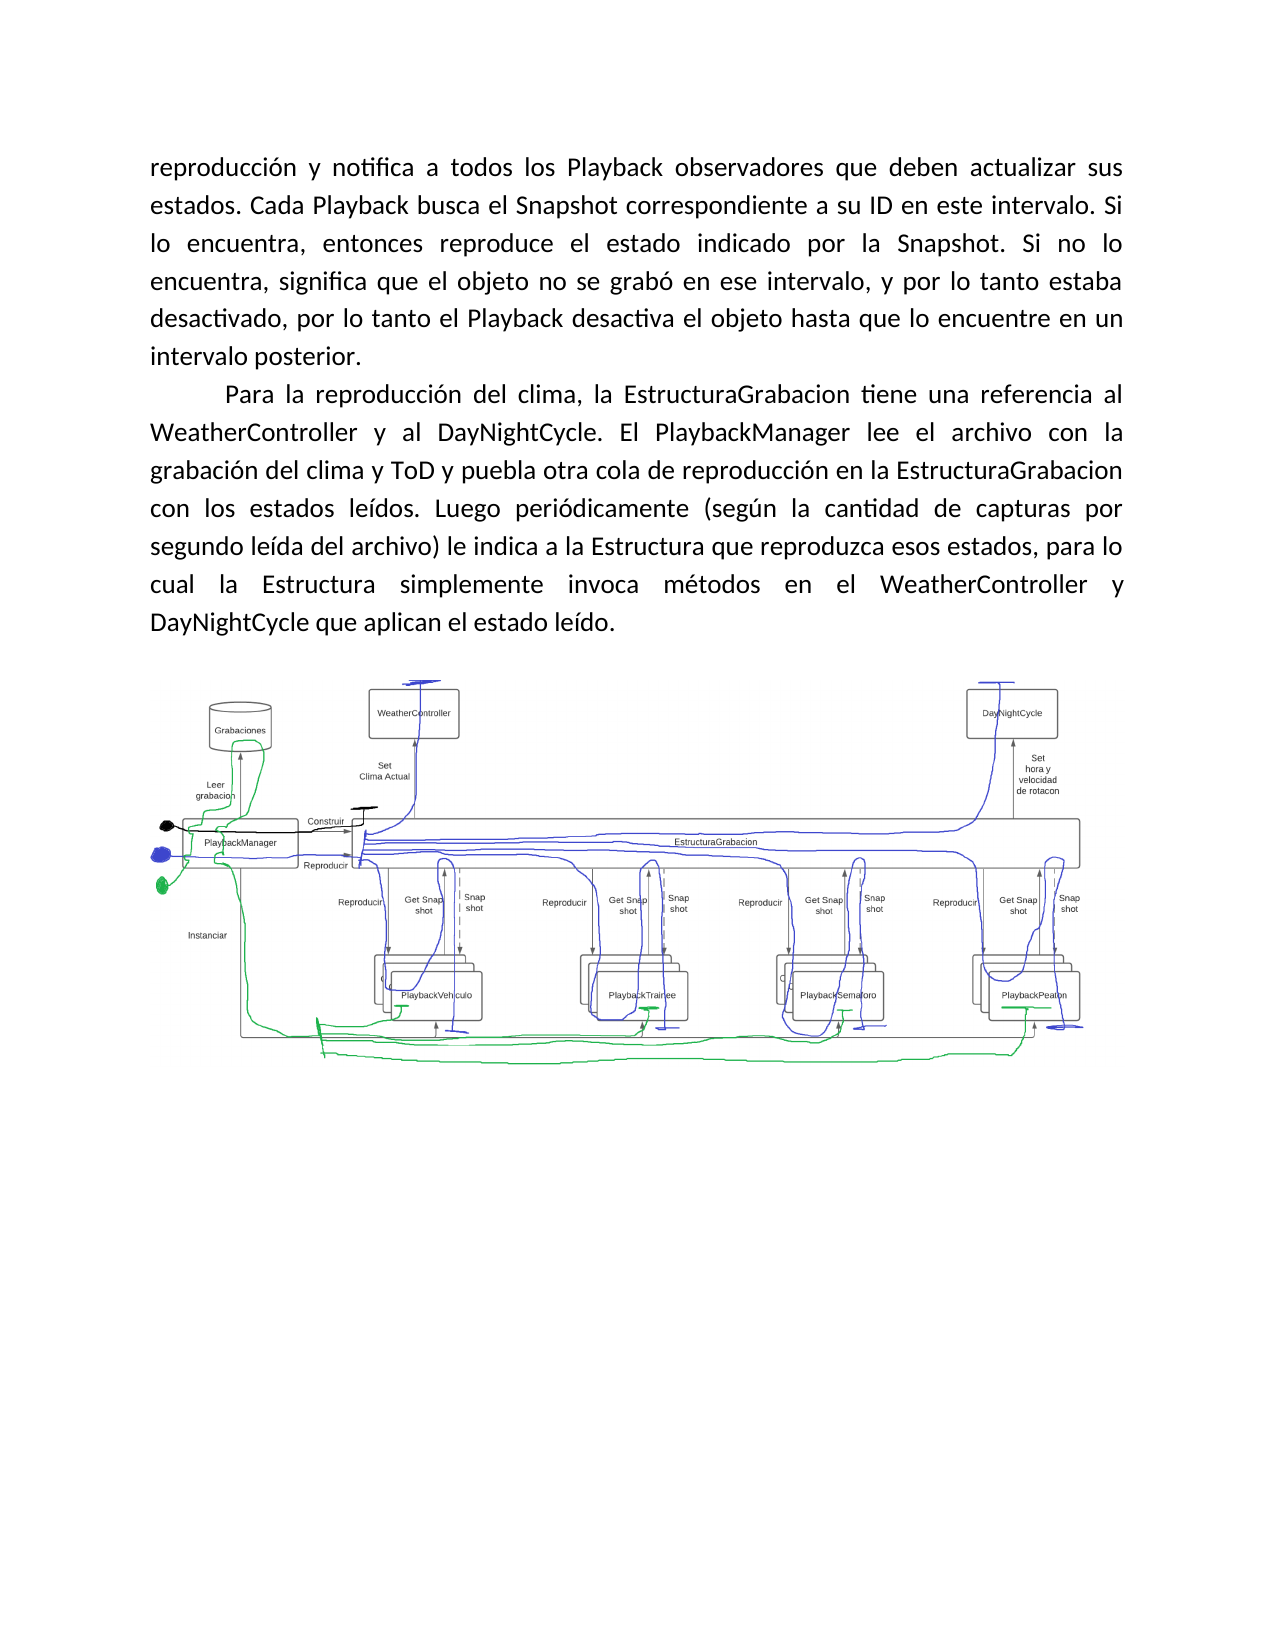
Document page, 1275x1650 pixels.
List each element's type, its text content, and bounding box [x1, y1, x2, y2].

text reproducción y notifica a todos los Playback observadores que deben actualizar sus estados. Cada Playback busca el Snapshot correspondiente a su ID en este intervalo. Si lo encuentra, entonces reproduce el estado indicado por la Snapshot. Si no lo encuentra, significa que el objeto no se grabó en ese intervalo, y por lo tanto estaba desactivado, por lo tanto el Playback desactiva el objeto hasta que lo encuentre en un intervalo posterior. [150, 150, 1125, 373]
text Para la reproducción del clima, la EstructuraGrabacion tiene una referencia al WeatherController y al DayNightCycle. El PlaybackManager lee el archivo con la grabación del clima y ToD y puebla otra cola de reproducción en la EstructuraGrabacion con los estados leídos. Luego periódicamente (según la cantidad de capturas por segundo leída del archivo) le indica a la Estructura que reproduzca esos estados, para lo cual la Estructura simplemente invoca métodos en el WeatherController y DayNightCycle que aplican el estado leído. [150, 377, 1125, 638]
picture [150, 680, 1125, 1067]
